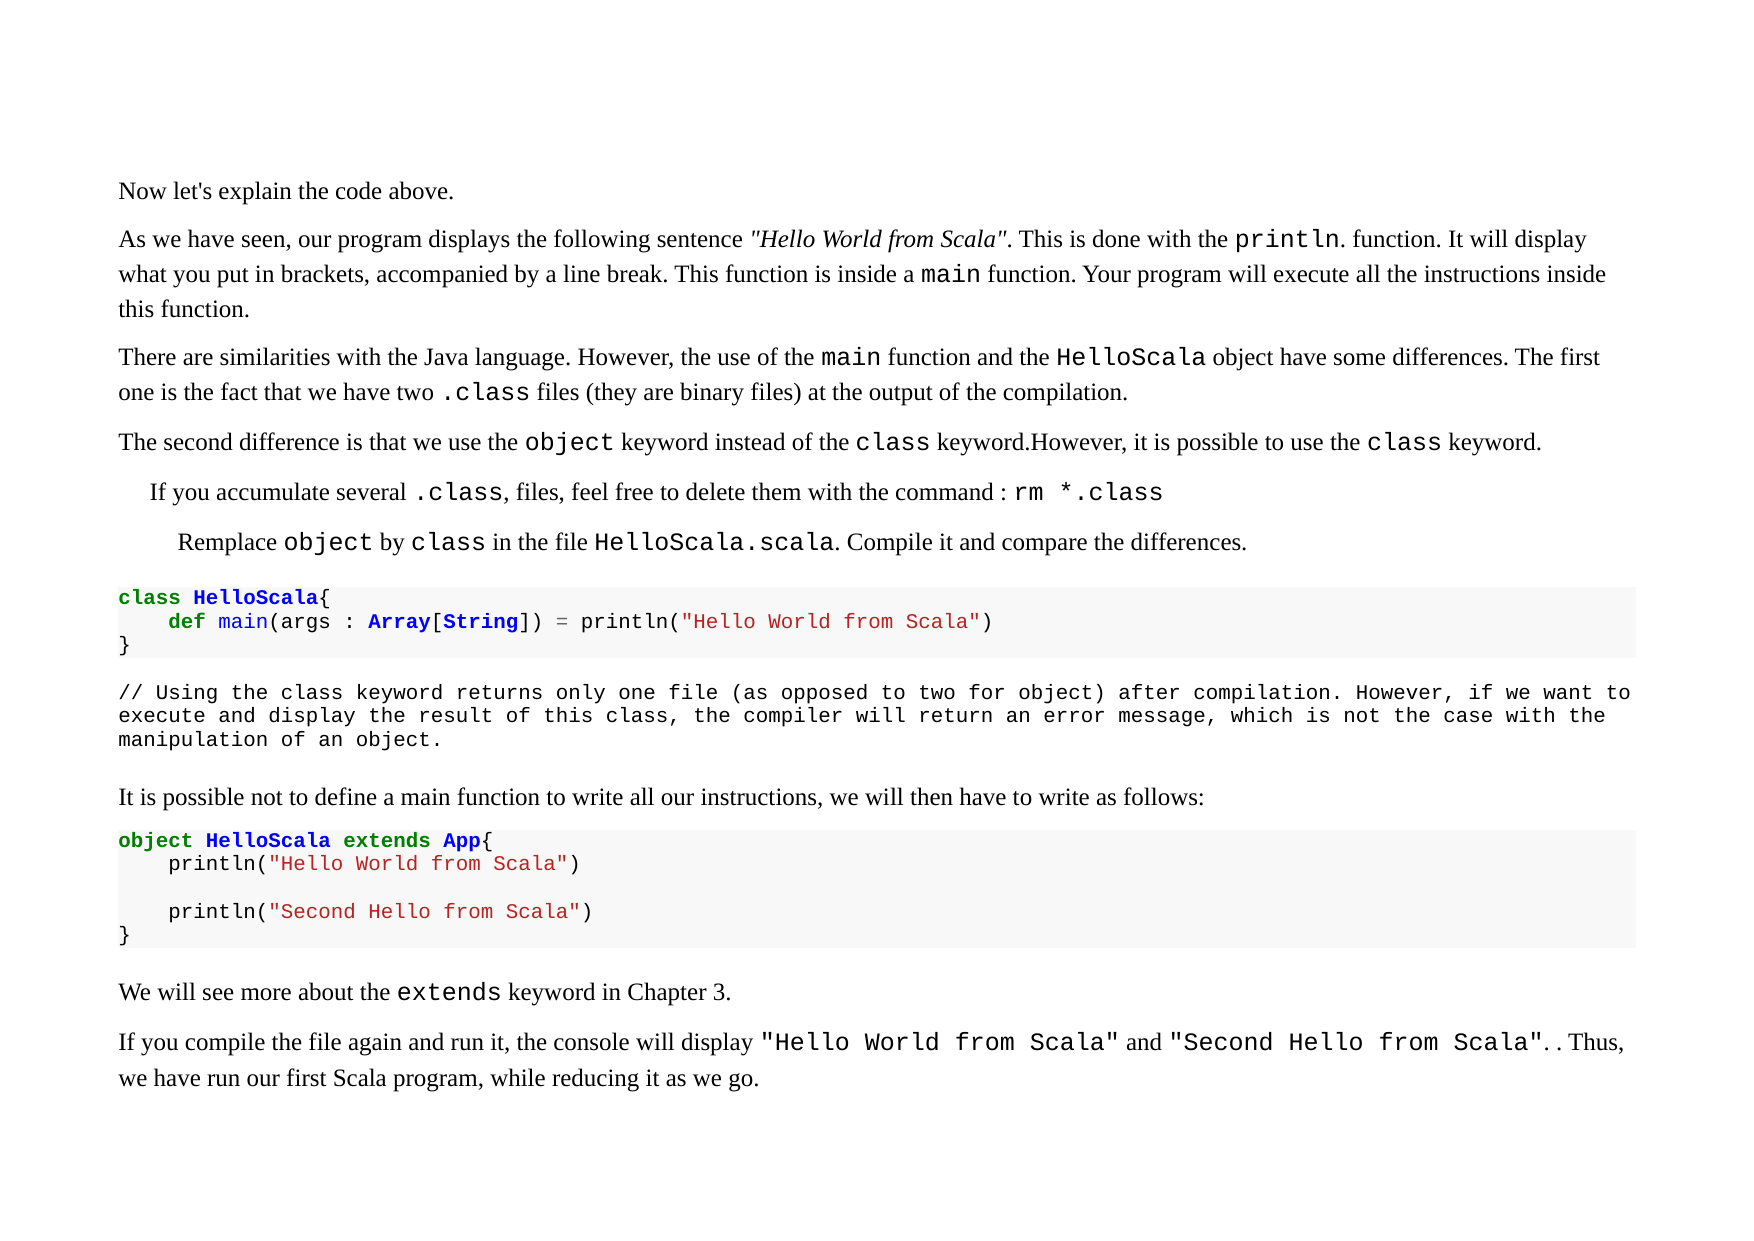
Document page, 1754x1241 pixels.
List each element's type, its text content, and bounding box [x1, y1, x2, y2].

text println("Hello World from Scala") [118, 853, 1636, 877]
text Now let's explain the code above. [118, 176, 1636, 205]
text // Using the class keyword returns only one file (as opposed to two for object) after compilation. However, if we want to execute and display the result of this class, the compiler will return an error message, which is not the case with the manipulation of an object. [118, 682, 1636, 753]
text object HelloScala extends App{ [118, 830, 1636, 853]
text There are similarities with the Java language. However, the use of the main function and the HelloScala object have some differences. The first one is the fact that we have two .class files (they are binary files) at the output of the compilation. [118, 342, 1636, 408]
text If you compile the file again and run it, the console will display "Hello World from Scala" and "Second Hello from Scala". . Thus, we have run our first Scala program, while reducing it as we go. [118, 1027, 1636, 1091]
text If you accumulate several .class, files, feel free to delete them with the command : rm *.class [118, 477, 1636, 508]
text def main(args : Array[String]) = println("Hello World from Scala") [118, 611, 1636, 634]
text Remplace object by class in the file HelloScala.scala. Compile it and compare the differences. [177, 527, 1577, 558]
text } [118, 924, 1636, 948]
text It is possible not to define a main function to write all our instructions, we will then have to write as follows: [118, 782, 1636, 811]
text println("Second Hello from Scala") [118, 901, 1636, 924]
text We will see more about the extends keyword in Chapter 3. [118, 977, 1636, 1008]
text class HelloScala{ [118, 587, 1636, 611]
text The second difference is that we use the object keyword instead of the class keyword.However, it is possible to use the class keyword. [118, 427, 1636, 458]
text As we have seen, our program displays the following sentence "Hello World from Scala". This is done with the println. function. It will display what you put in brackets, accompanied by a line break. This function is inside a main function. Your program will execute all the instructions inside this function. [118, 224, 1636, 323]
text } [118, 634, 1636, 658]
